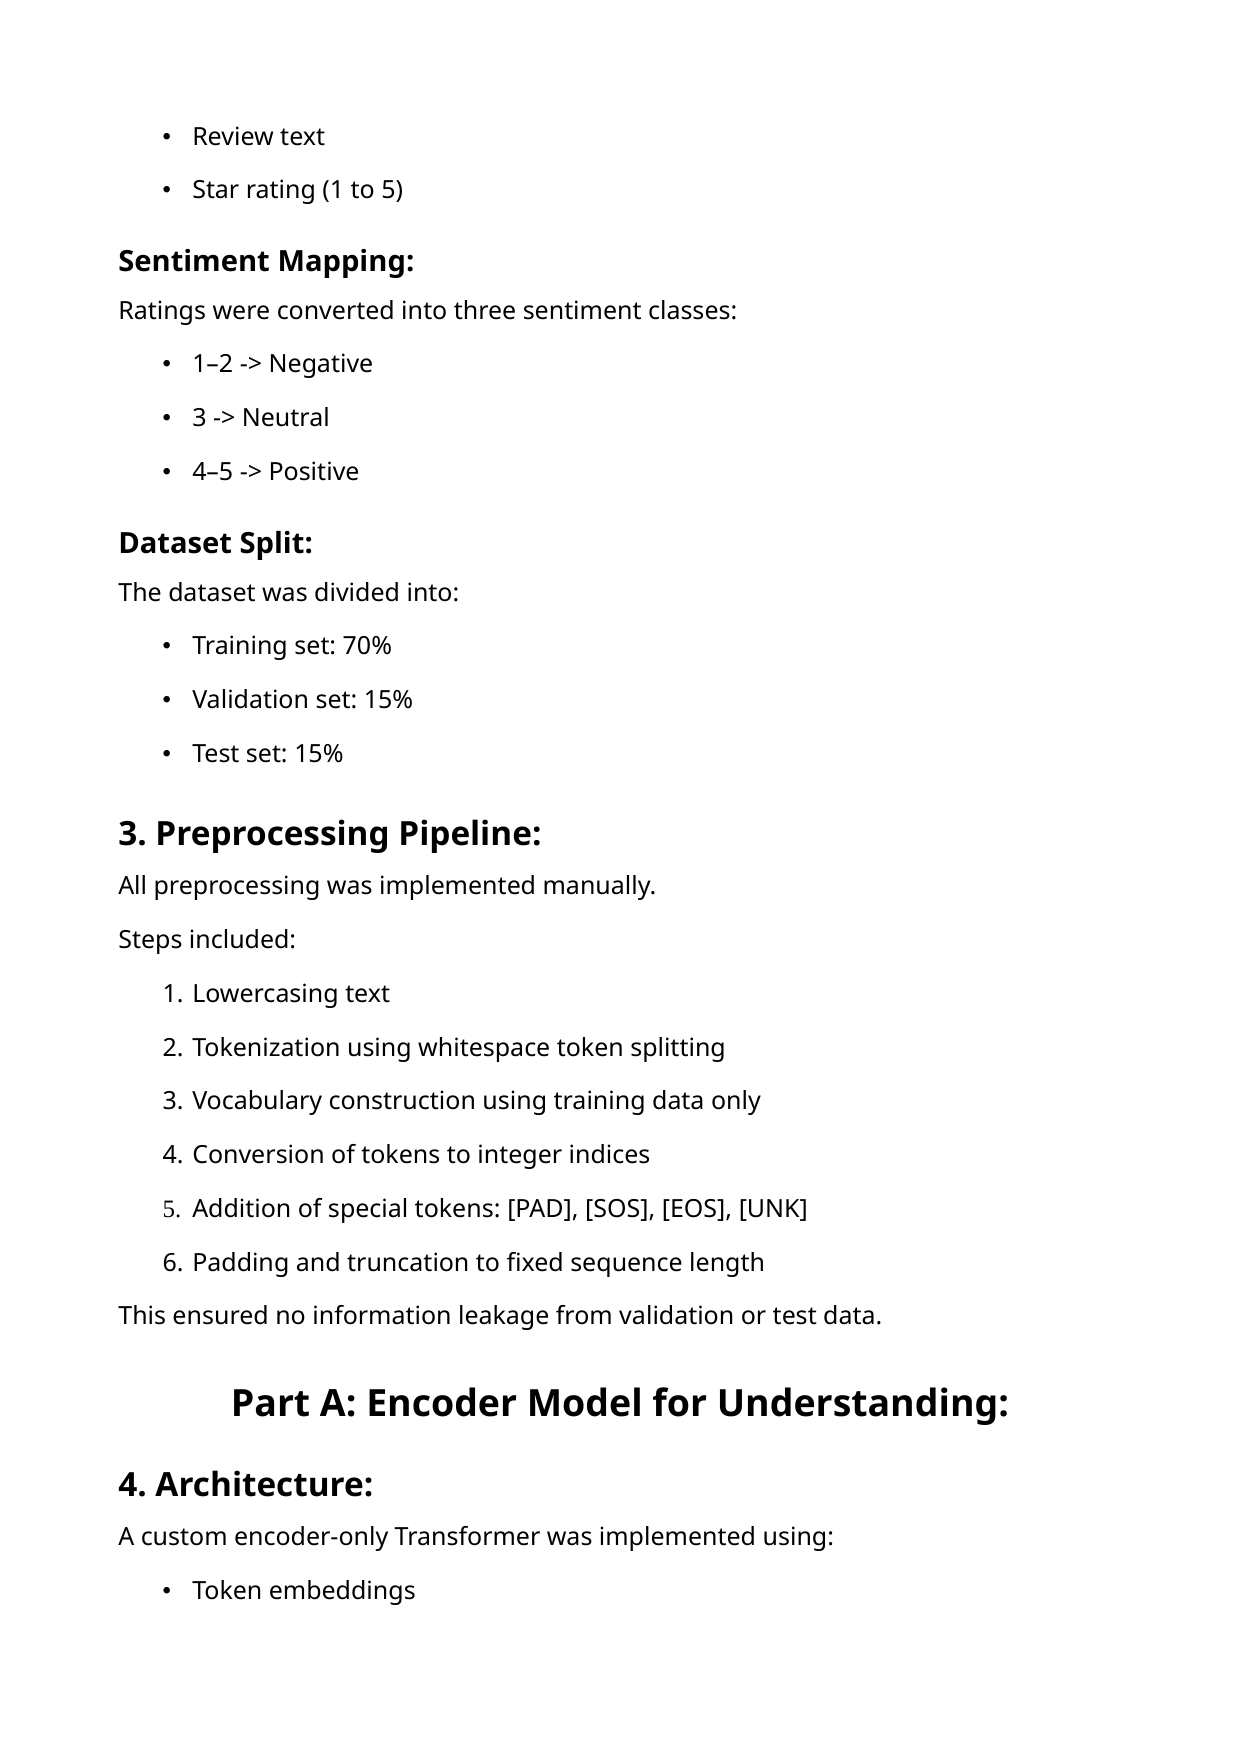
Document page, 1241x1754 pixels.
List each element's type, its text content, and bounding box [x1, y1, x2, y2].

list Lowercasing text [162, 975, 1122, 1009]
text The dataset was divided into: [118, 574, 1122, 608]
list Star rating (1 to 5) [162, 172, 1122, 206]
text All preprocessing was implemented manually. [118, 868, 1122, 902]
subtitle Sentiment Mapping: [118, 240, 1122, 280]
list Training set: 70% [162, 628, 1122, 662]
list Validation set: 15% [162, 682, 1122, 716]
list Padding and truncation to fixed sequence length [162, 1244, 1122, 1278]
list 3 -> Neutral [162, 400, 1122, 434]
subtitle Dataset Split: [118, 522, 1122, 562]
text Steps included: [118, 922, 1122, 956]
list Conversion of tokens to integer indices [162, 1137, 1122, 1171]
list Token embeddings [162, 1573, 1122, 1607]
list Addition of special tokens: [PAD], [SOS], [EOS], [UNK] [162, 1190, 1122, 1224]
subtitle Part A: Encoder Model for Understanding: [118, 1377, 1122, 1428]
text Ratings were converted into three sentiment classes: [118, 292, 1122, 326]
subtitle 4. Architecture: [118, 1461, 1122, 1506]
list Vocabulary construction using training data only [162, 1083, 1122, 1117]
subtitle 3. Preprocessing Pipeline: [118, 810, 1122, 855]
list Test set: 15% [162, 735, 1122, 769]
text This ensured no information leakage from validation or test data. [118, 1298, 1122, 1332]
list Tokenization using whitespace token splitting [162, 1029, 1122, 1063]
list 1–2 -> Negative [162, 346, 1122, 380]
text A custom encoder-only Transformer was implemented using: [118, 1519, 1122, 1553]
list 4–5 -> Positive [162, 454, 1122, 488]
list Review text [162, 118, 1122, 152]
